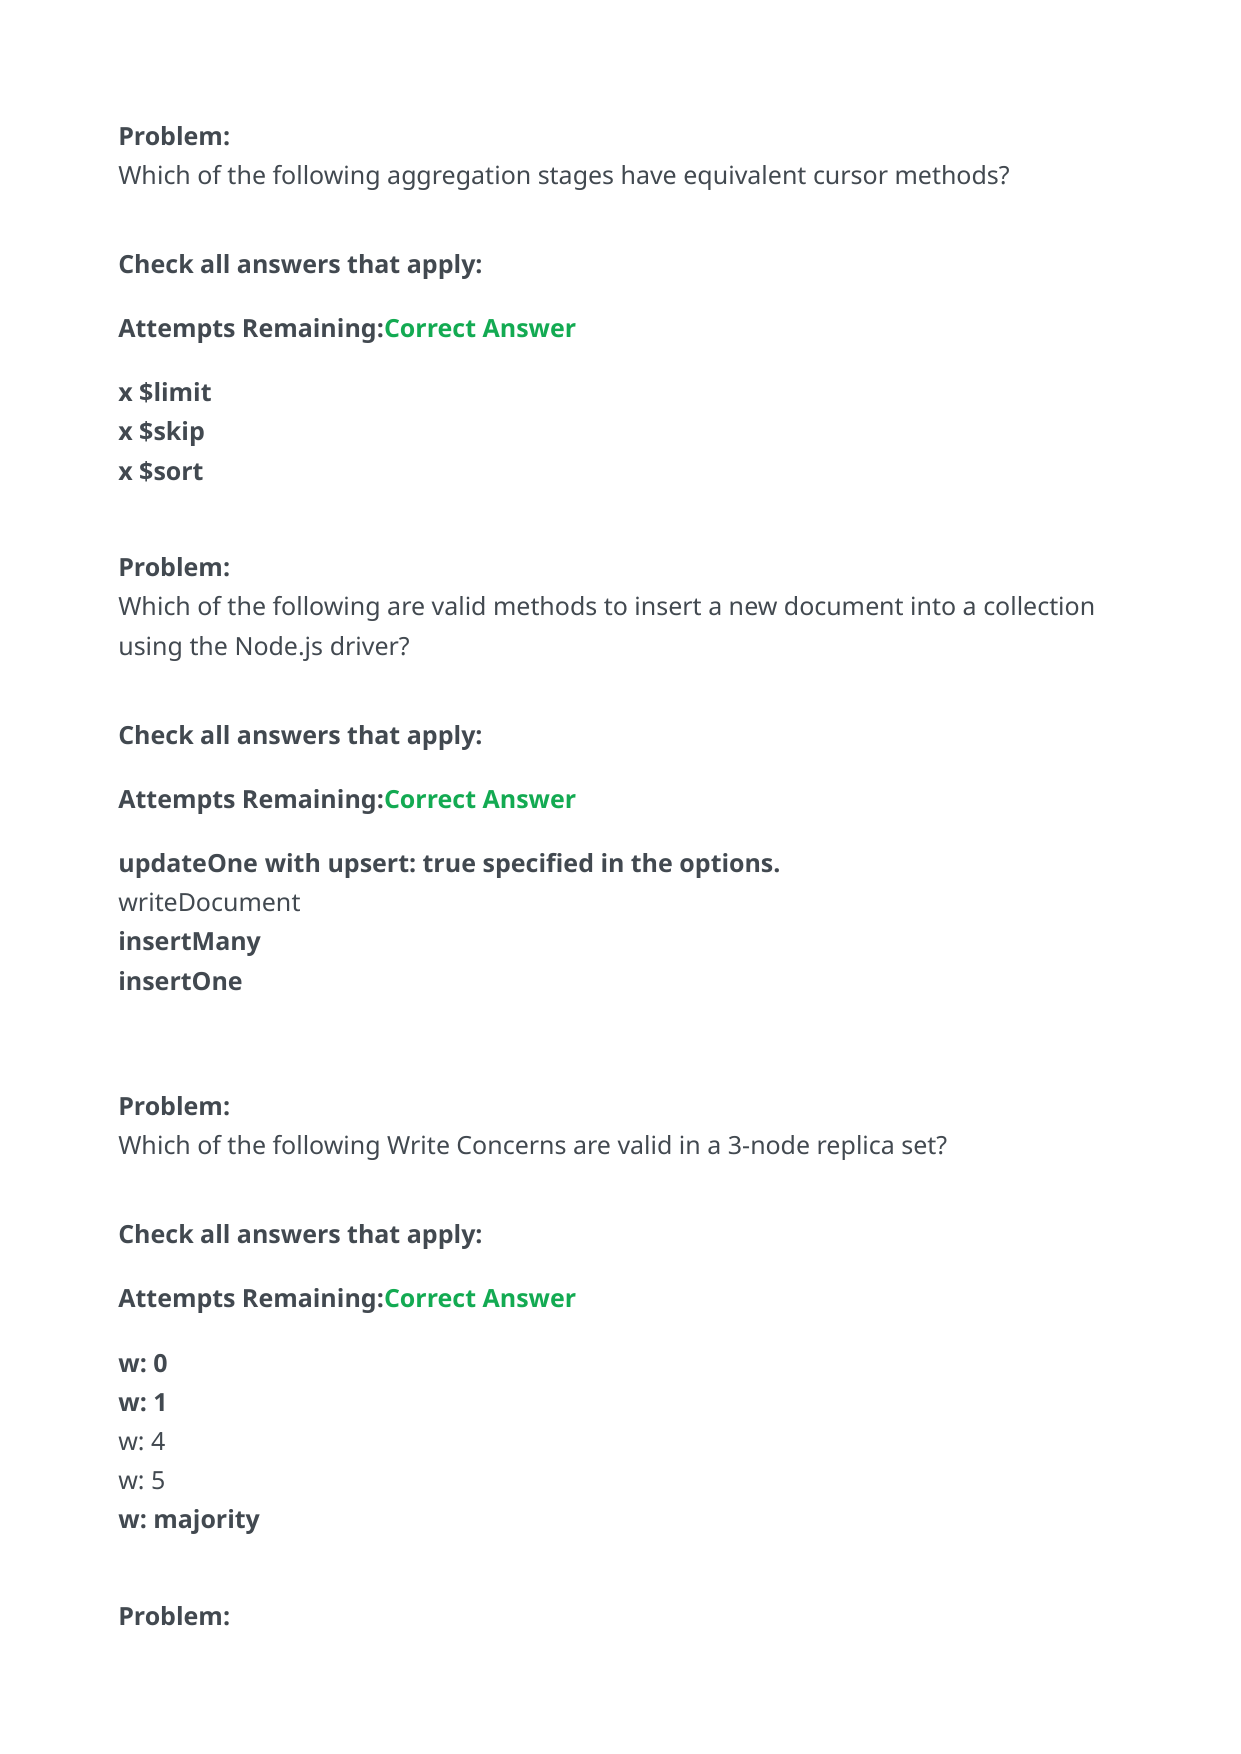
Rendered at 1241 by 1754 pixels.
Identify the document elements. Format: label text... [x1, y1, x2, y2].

text Attempts Remaining:Correct Answer [118, 1281, 1122, 1315]
text writeDocument [118, 885, 1097, 919]
text Check all answers that apply: [118, 246, 1122, 281]
text Check all answers that apply: [118, 1217, 1122, 1251]
text Problem: [118, 1598, 1122, 1633]
text Attempts Remaining:Correct Answer [118, 311, 1122, 345]
text Attempts Remaining:Correct Answer [118, 781, 1122, 816]
text Which of the following aggregation stages have equivalent cursor methods? [118, 157, 1122, 191]
text x $skip [118, 414, 1097, 448]
text Which of the following are valid methods to insert a new document into a collection using the Node.js driver? [118, 589, 1122, 662]
text w: 4 [118, 1423, 1097, 1458]
text w: 1 [118, 1384, 1097, 1418]
text Which of the following Write Concerns are valid in a 3-node replica set? [118, 1128, 1122, 1162]
text w: majority [118, 1502, 1097, 1536]
text Problem: [118, 550, 1122, 584]
text updateOne with upsert: true specified in the options. [118, 846, 1097, 880]
text insertOne [118, 963, 1097, 997]
text Problem: [118, 1088, 1122, 1123]
text Problem: [118, 118, 1122, 152]
text x $limit [118, 375, 1097, 409]
text w: 0 [118, 1345, 1097, 1379]
text Check all answers that apply: [118, 717, 1122, 751]
text w: 5 [118, 1463, 1097, 1497]
text insertMany [118, 924, 1097, 958]
text x $sort [118, 453, 1097, 487]
